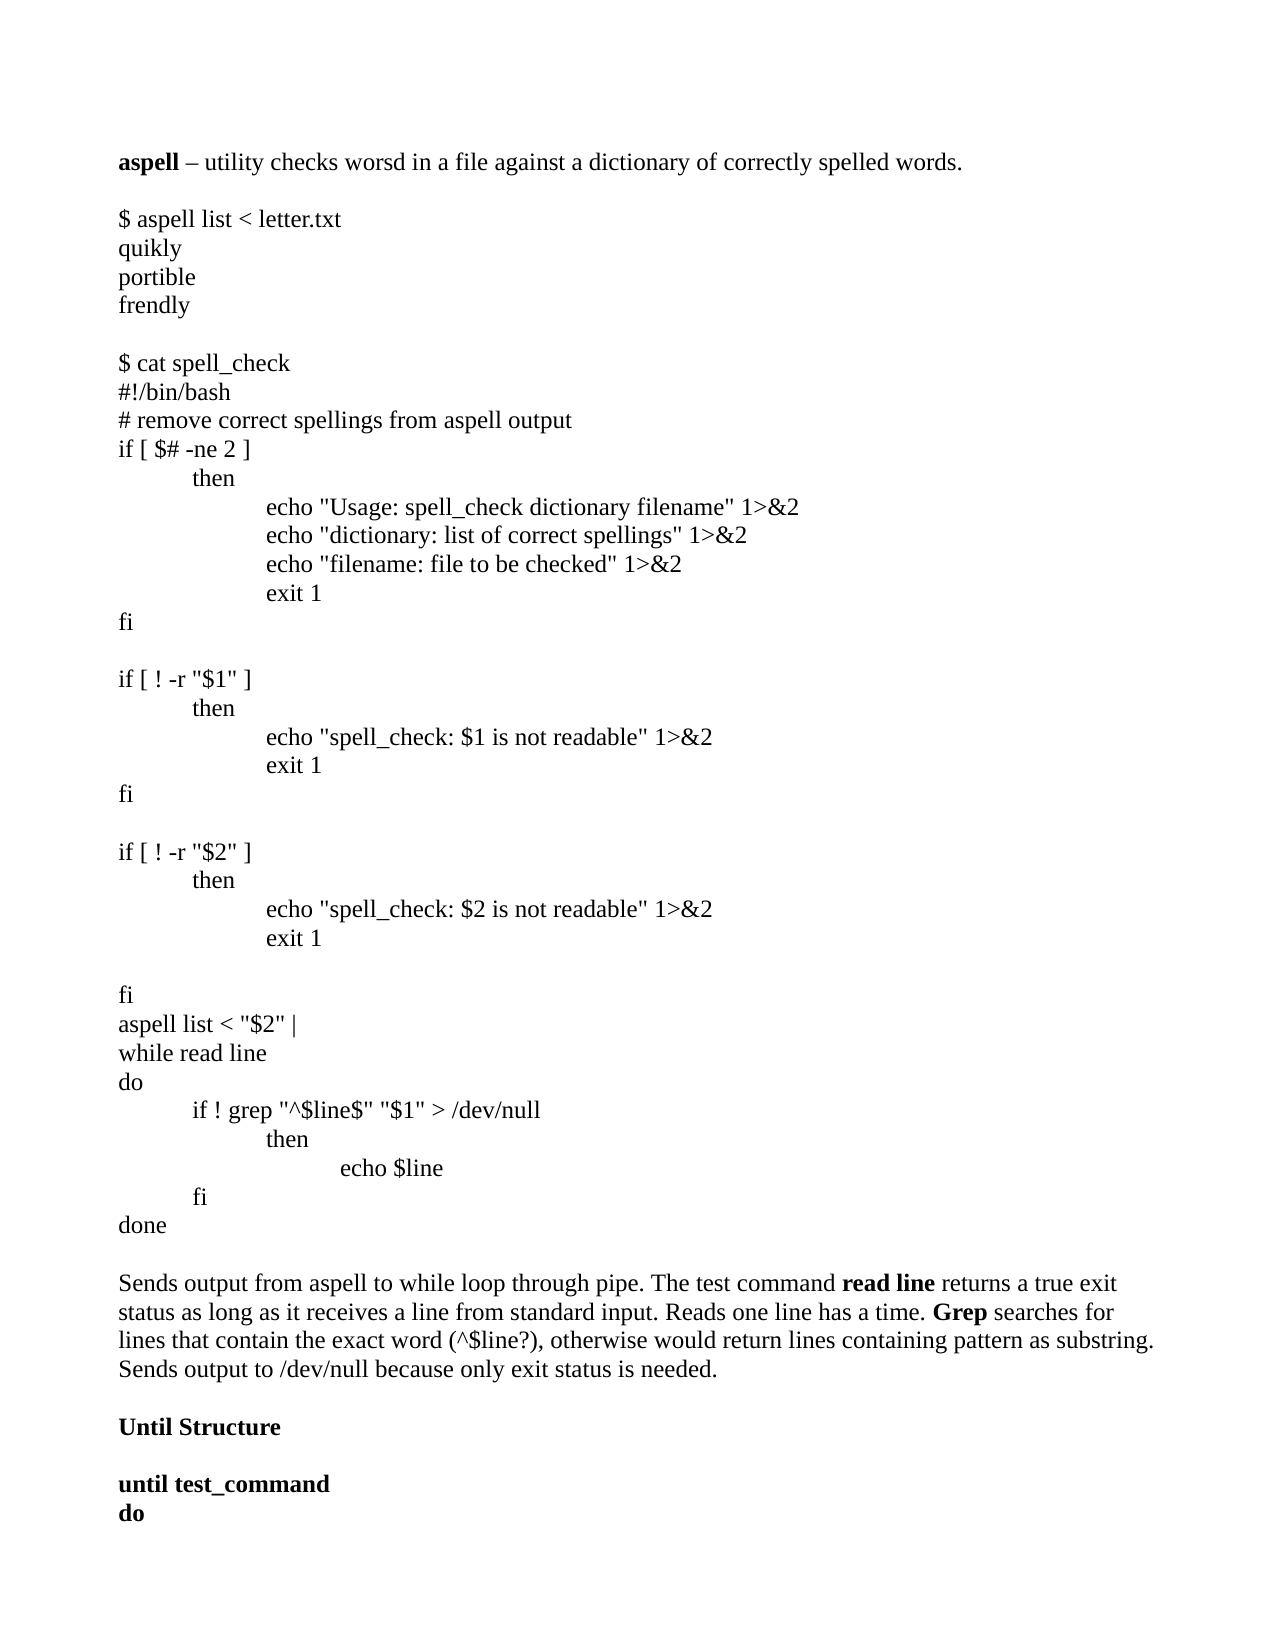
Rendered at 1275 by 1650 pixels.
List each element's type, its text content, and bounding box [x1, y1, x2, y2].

text until test_command [118, 1469, 1157, 1498]
text done [118, 1211, 1157, 1239]
text exit 1 [118, 578, 1157, 607]
text fi [118, 1182, 1157, 1211]
text if ! grep "^$line$" "$1" > /dev/null [118, 1096, 1157, 1124]
text portible [118, 262, 1157, 291]
text $ cat spell_check [118, 348, 1157, 377]
text do [118, 1498, 1157, 1527]
text echo "filename: file to be checked" 1>&2 [118, 549, 1157, 578]
text then [118, 1124, 1157, 1153]
text exit 1 [118, 923, 1157, 952]
text aspell list < "$2" | [118, 1009, 1157, 1038]
text $ aspell list < letter.txt [118, 204, 1157, 233]
text Sends output from aspell to while loop through pipe. The test command read line returns a true exit status as long as it receives a line from standard input. Reads one line has a time. Grep searches for lines that contain the exact word (^$line?), otherwise would return lines containing pattern as substring. Sends output to /dev/null because only exit status is needed. [118, 1268, 1157, 1383]
text do [118, 1067, 1157, 1096]
text # remove correct spellings from aspell output [118, 406, 1157, 434]
text echo "Usage: spell_check dictionary filename" 1>&2 [118, 492, 1157, 521]
text #!/bin/bash [118, 377, 1157, 406]
text echo "dictionary: list of correct spellings" 1>&2 [118, 521, 1157, 549]
text echo "spell_check: $2 is not readable" 1>&2 [118, 894, 1157, 923]
text Until Structure [118, 1412, 1157, 1441]
text then [118, 463, 1157, 492]
text if [ $# -ne 2 ] [118, 434, 1157, 463]
text if [ ! -r "$1" ] [118, 664, 1157, 693]
text then [118, 866, 1157, 894]
text if [ ! -r "$2" ] [118, 837, 1157, 866]
text echo "spell_check: $1 is not readable" 1>&2 [118, 722, 1157, 751]
text fi [118, 607, 1157, 636]
text frendly [118, 291, 1157, 319]
text aspell – utility checks worsd in a file against a dictionary of correctly spelled words. [118, 147, 1157, 176]
text quikly [118, 233, 1157, 262]
text then [118, 693, 1157, 722]
text fi [118, 779, 1157, 808]
text exit 1 [118, 751, 1157, 779]
text echo $line [118, 1153, 1157, 1182]
text fi [118, 981, 1157, 1009]
text while read line [118, 1038, 1157, 1067]
